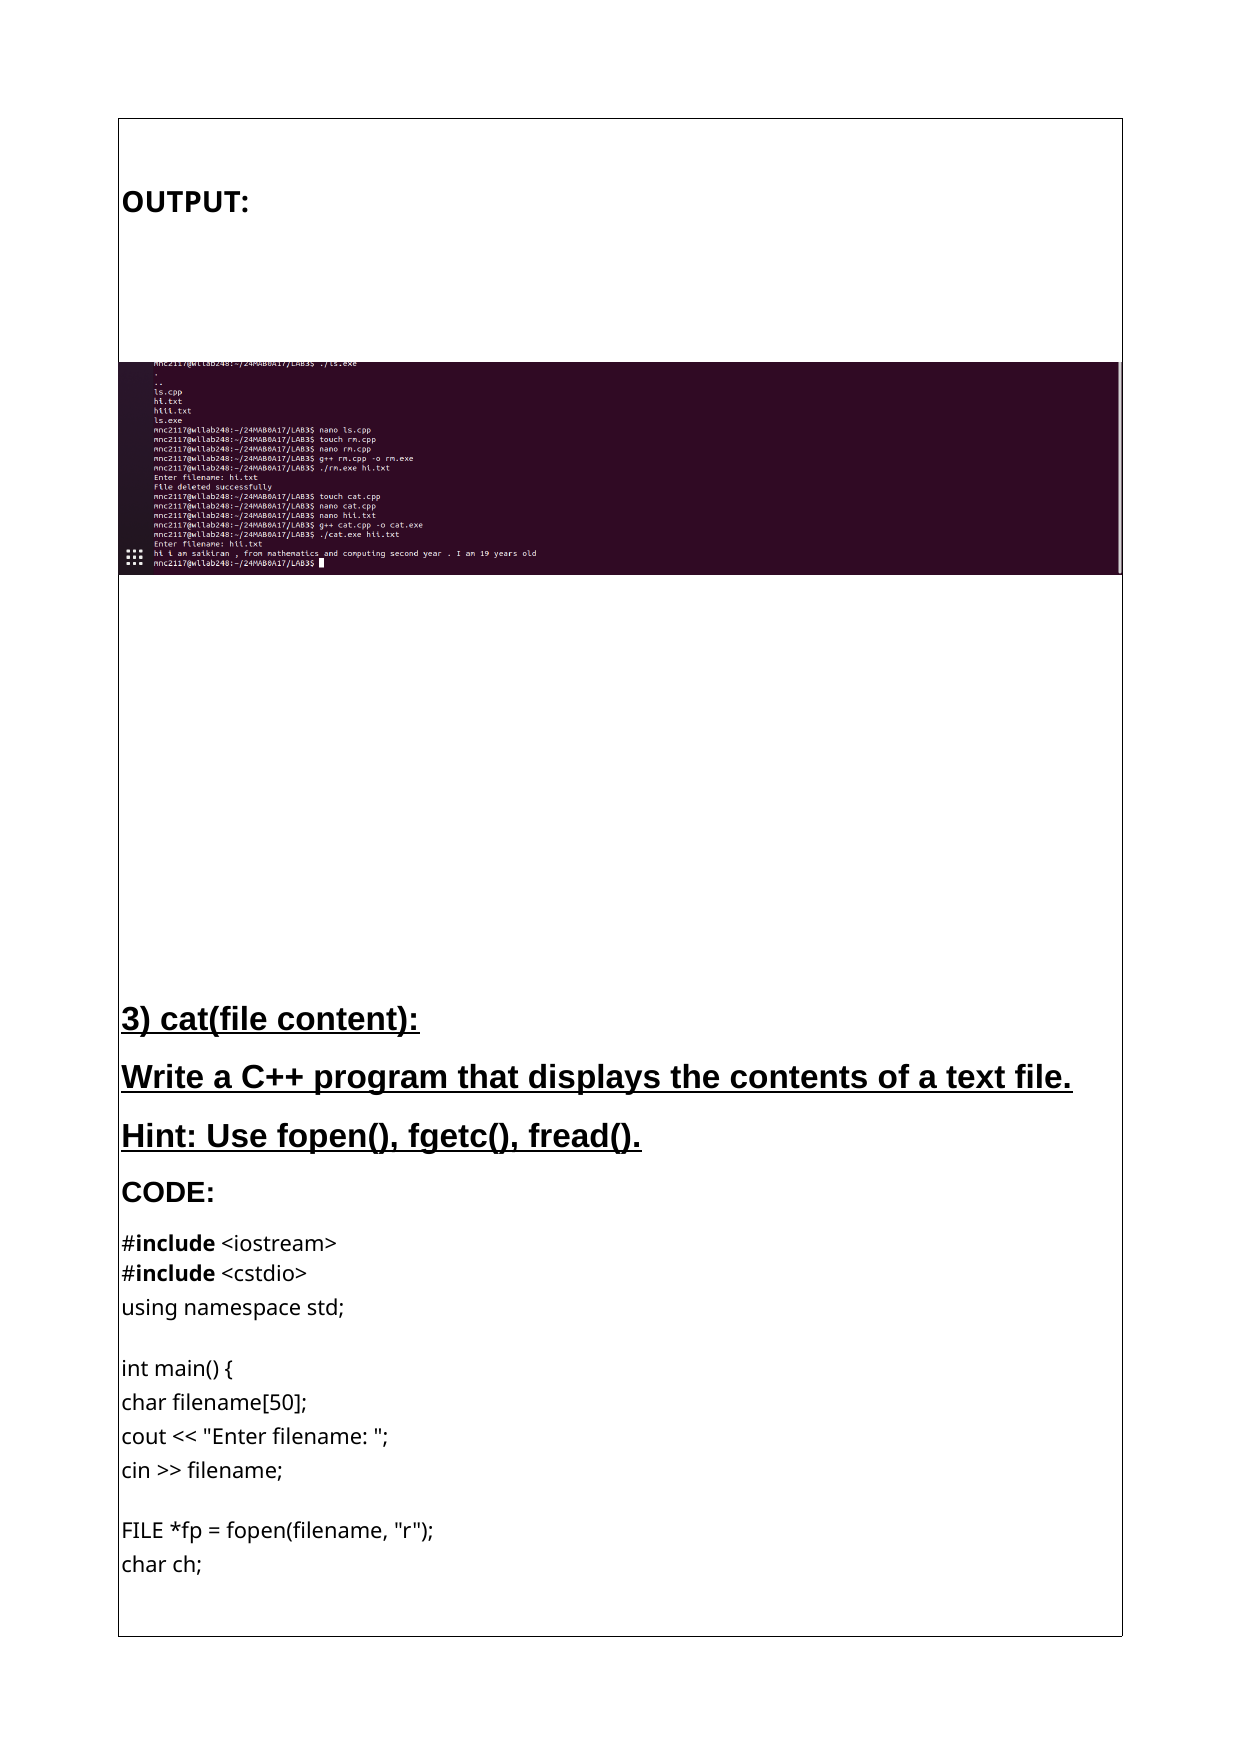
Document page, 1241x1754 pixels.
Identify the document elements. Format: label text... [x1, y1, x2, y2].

text #include <iostream> [121, 1228, 1119, 1258]
text #include <cstdio> [121, 1258, 1119, 1288]
text CODE: [121, 1175, 1119, 1208]
text cin >> filename; [121, 1454, 1119, 1484]
picture [118, 362, 1123, 575]
text char ch; [121, 1549, 1119, 1579]
text Write a C++ program that displays the contents of a text file. [121, 1057, 1119, 1096]
text using namespace std; [121, 1292, 1119, 1322]
text cout << "Enter filename: "; [121, 1421, 1119, 1450]
text 3) cat(file content): [121, 999, 1119, 1037]
text OUTPUT: [121, 181, 1119, 221]
text FILE *fp = fopen(filename, "r"); [121, 1515, 1119, 1545]
text int main() { [121, 1353, 1119, 1382]
text Hint: Use fopen(), fgetc(), fread(). [121, 1116, 1119, 1155]
text char filename[50]; [121, 1387, 1119, 1416]
